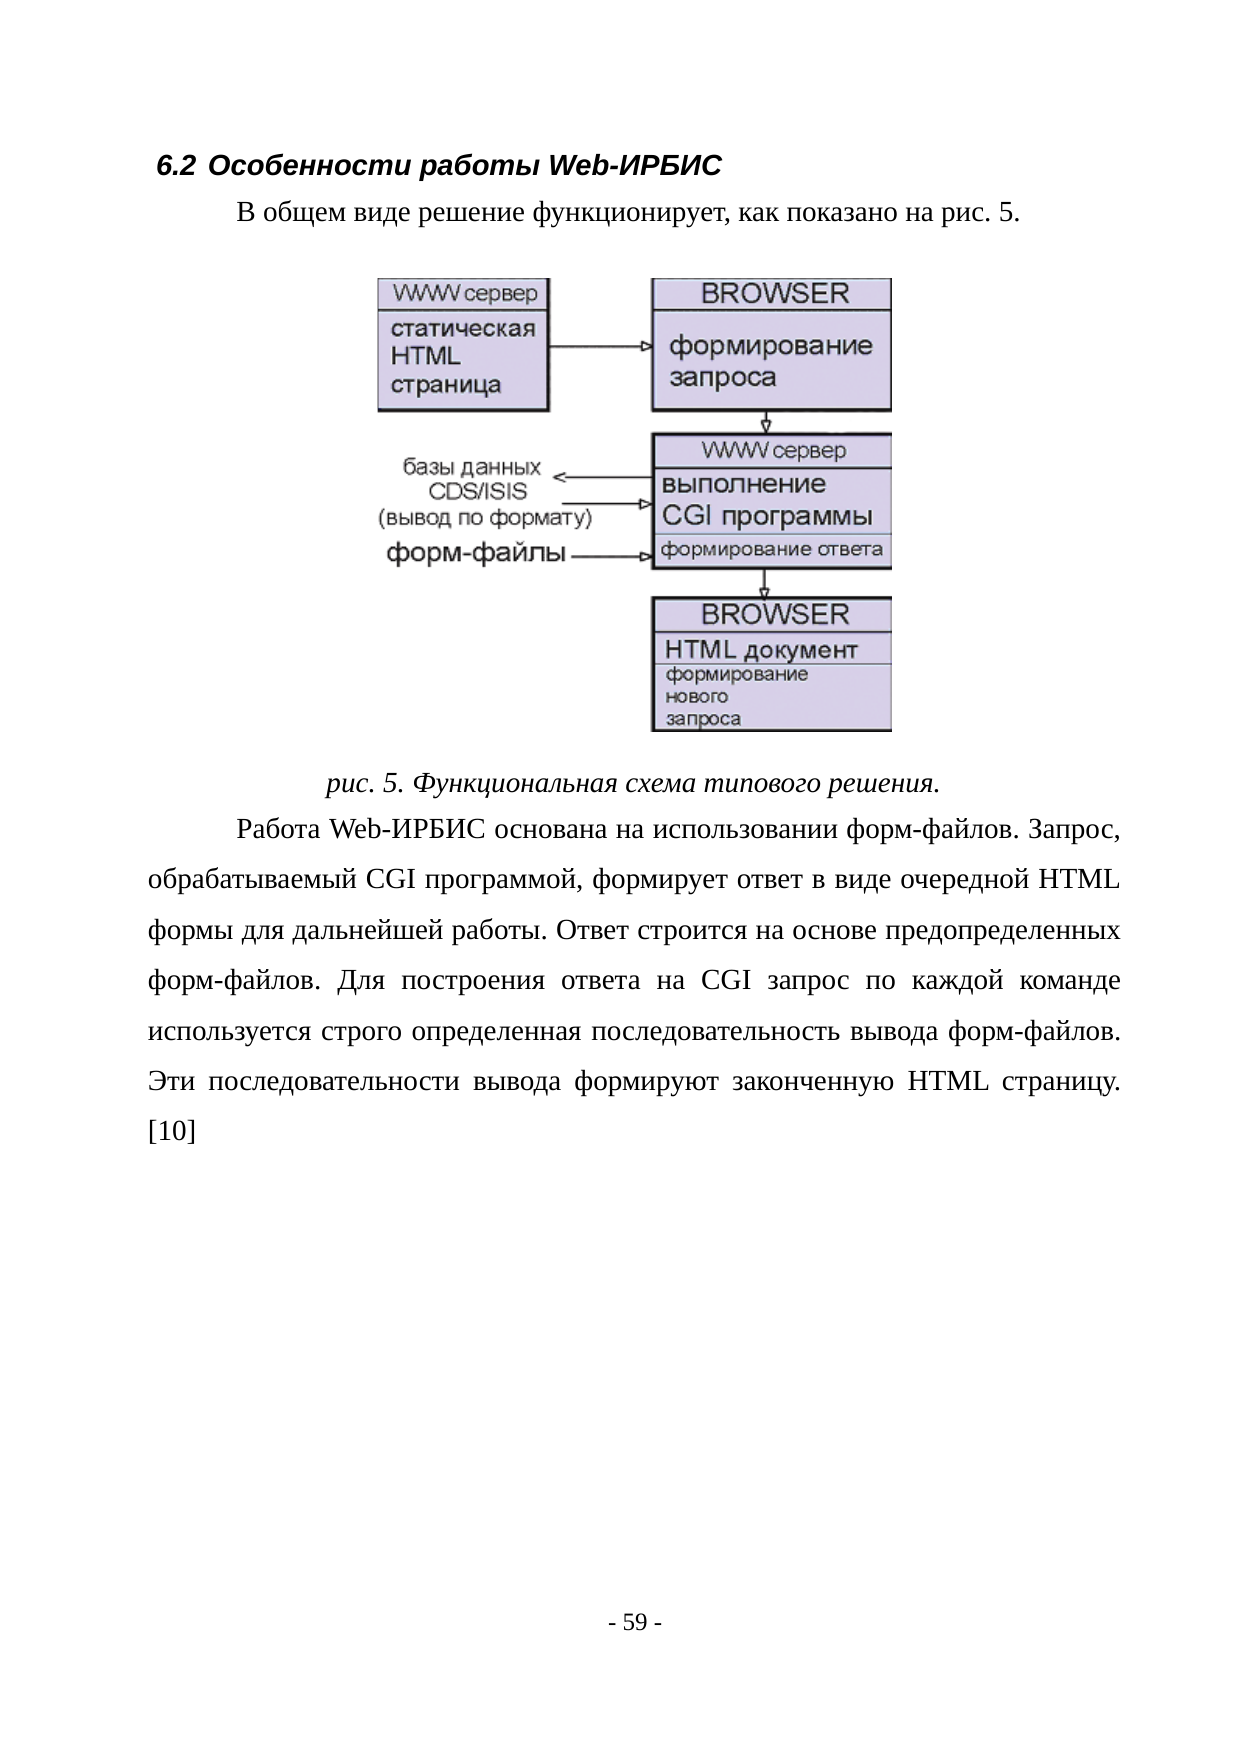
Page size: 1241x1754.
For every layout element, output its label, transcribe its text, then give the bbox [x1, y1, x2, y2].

subtitle Особенности работы Web-ИРБИС [148, 148, 1122, 181]
text Работа Web-ИРБИС основана на использовании форм-файлов. Запрос, обрабатываемый CGI программой, формирует ответ в виде очередной HTML формы для дальнейшей работы. Ответ строится на основе предопределенных форм-файлов. Для построения ответа на CGI запрос по каждой команде используется строго определенная последовательность вывода форм-файлов. Эти последовательности вывода формируют законченную HTML страницу. [10] [148, 811, 1122, 1147]
text рис. 5. Функциональная схема типового решения. [148, 765, 1122, 799]
text В общем виде решение функционирует, как показано на рис. 5. [148, 194, 1122, 227]
picture [377, 278, 892, 732]
